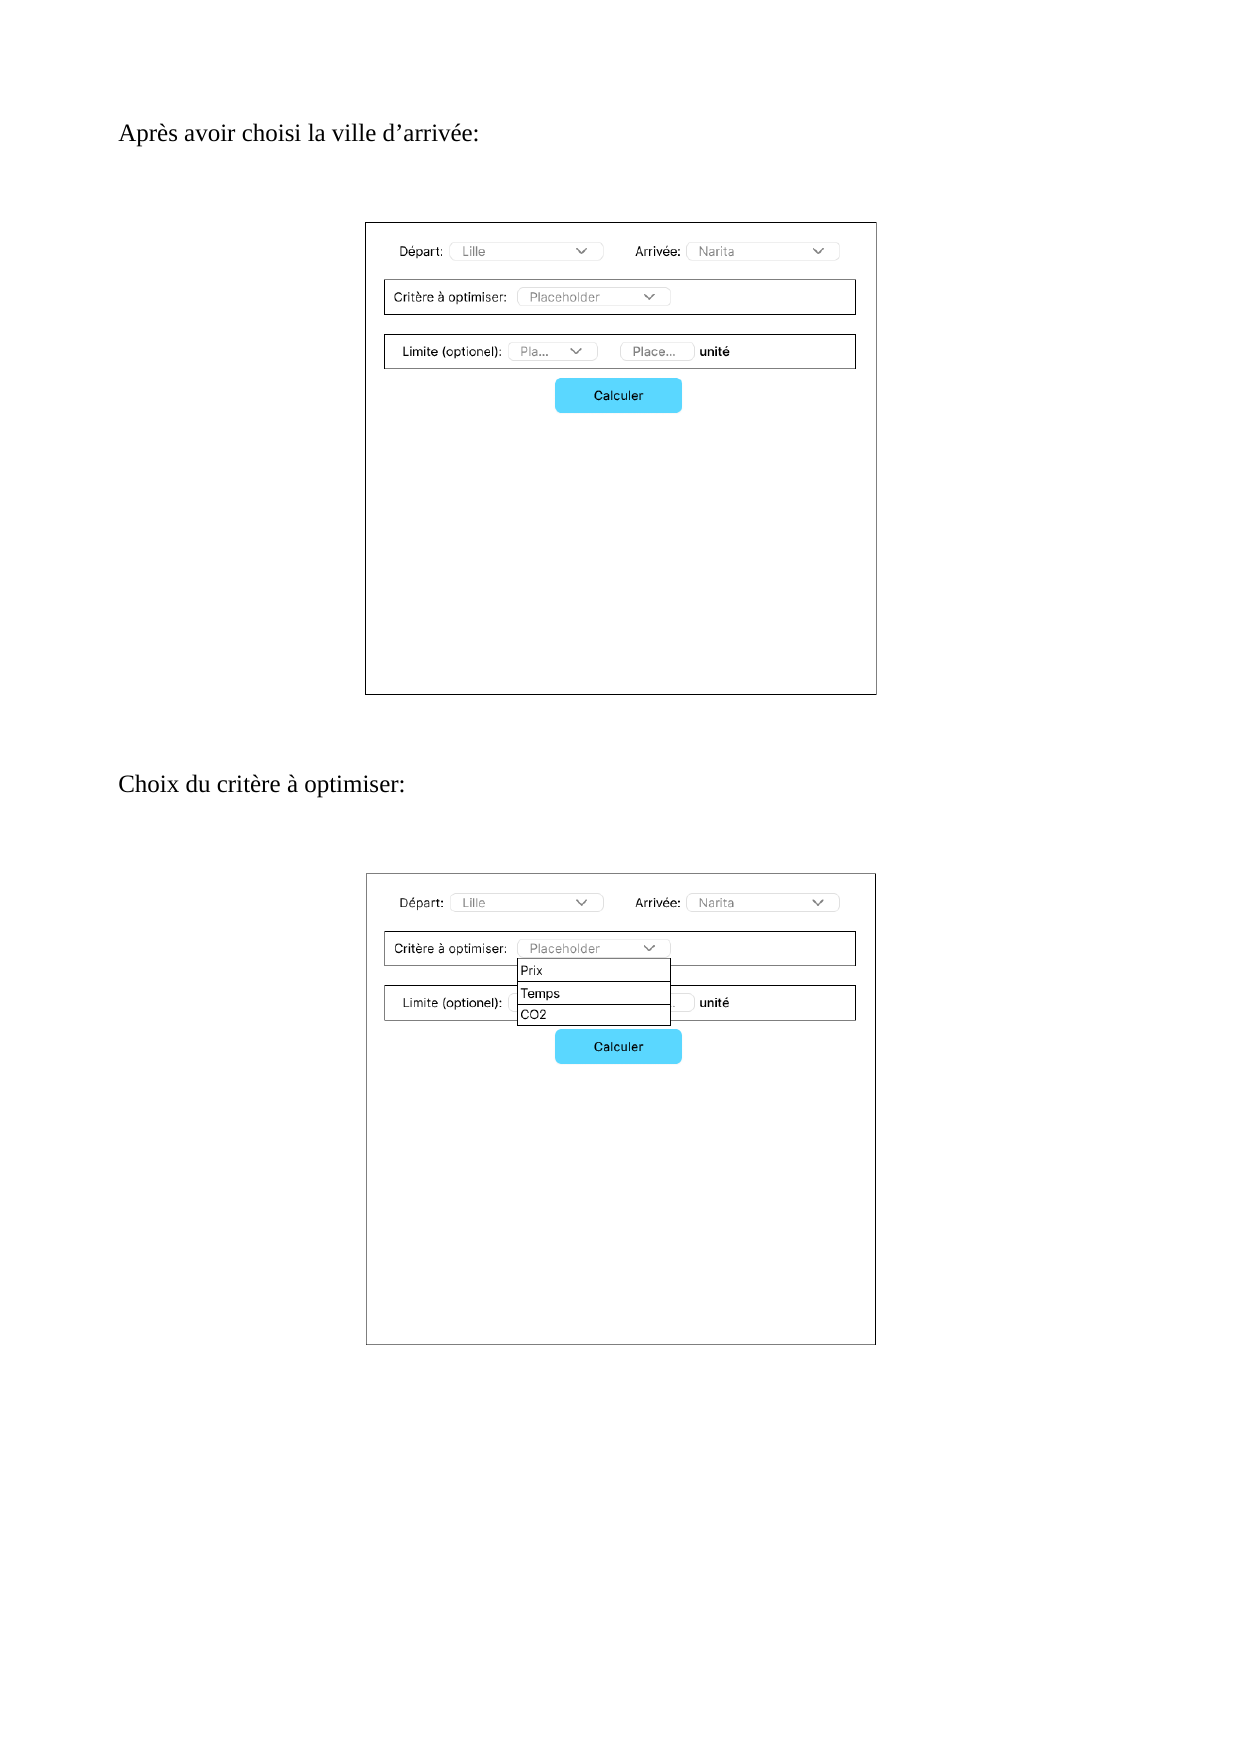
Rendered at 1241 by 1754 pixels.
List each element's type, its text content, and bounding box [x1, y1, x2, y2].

picture [118, 175, 1123, 741]
text Après avoir choisi la ville d’arrivée: [118, 118, 1122, 147]
picture [118, 826, 1123, 1392]
text Choix du critère à optimiser: [118, 769, 1122, 798]
